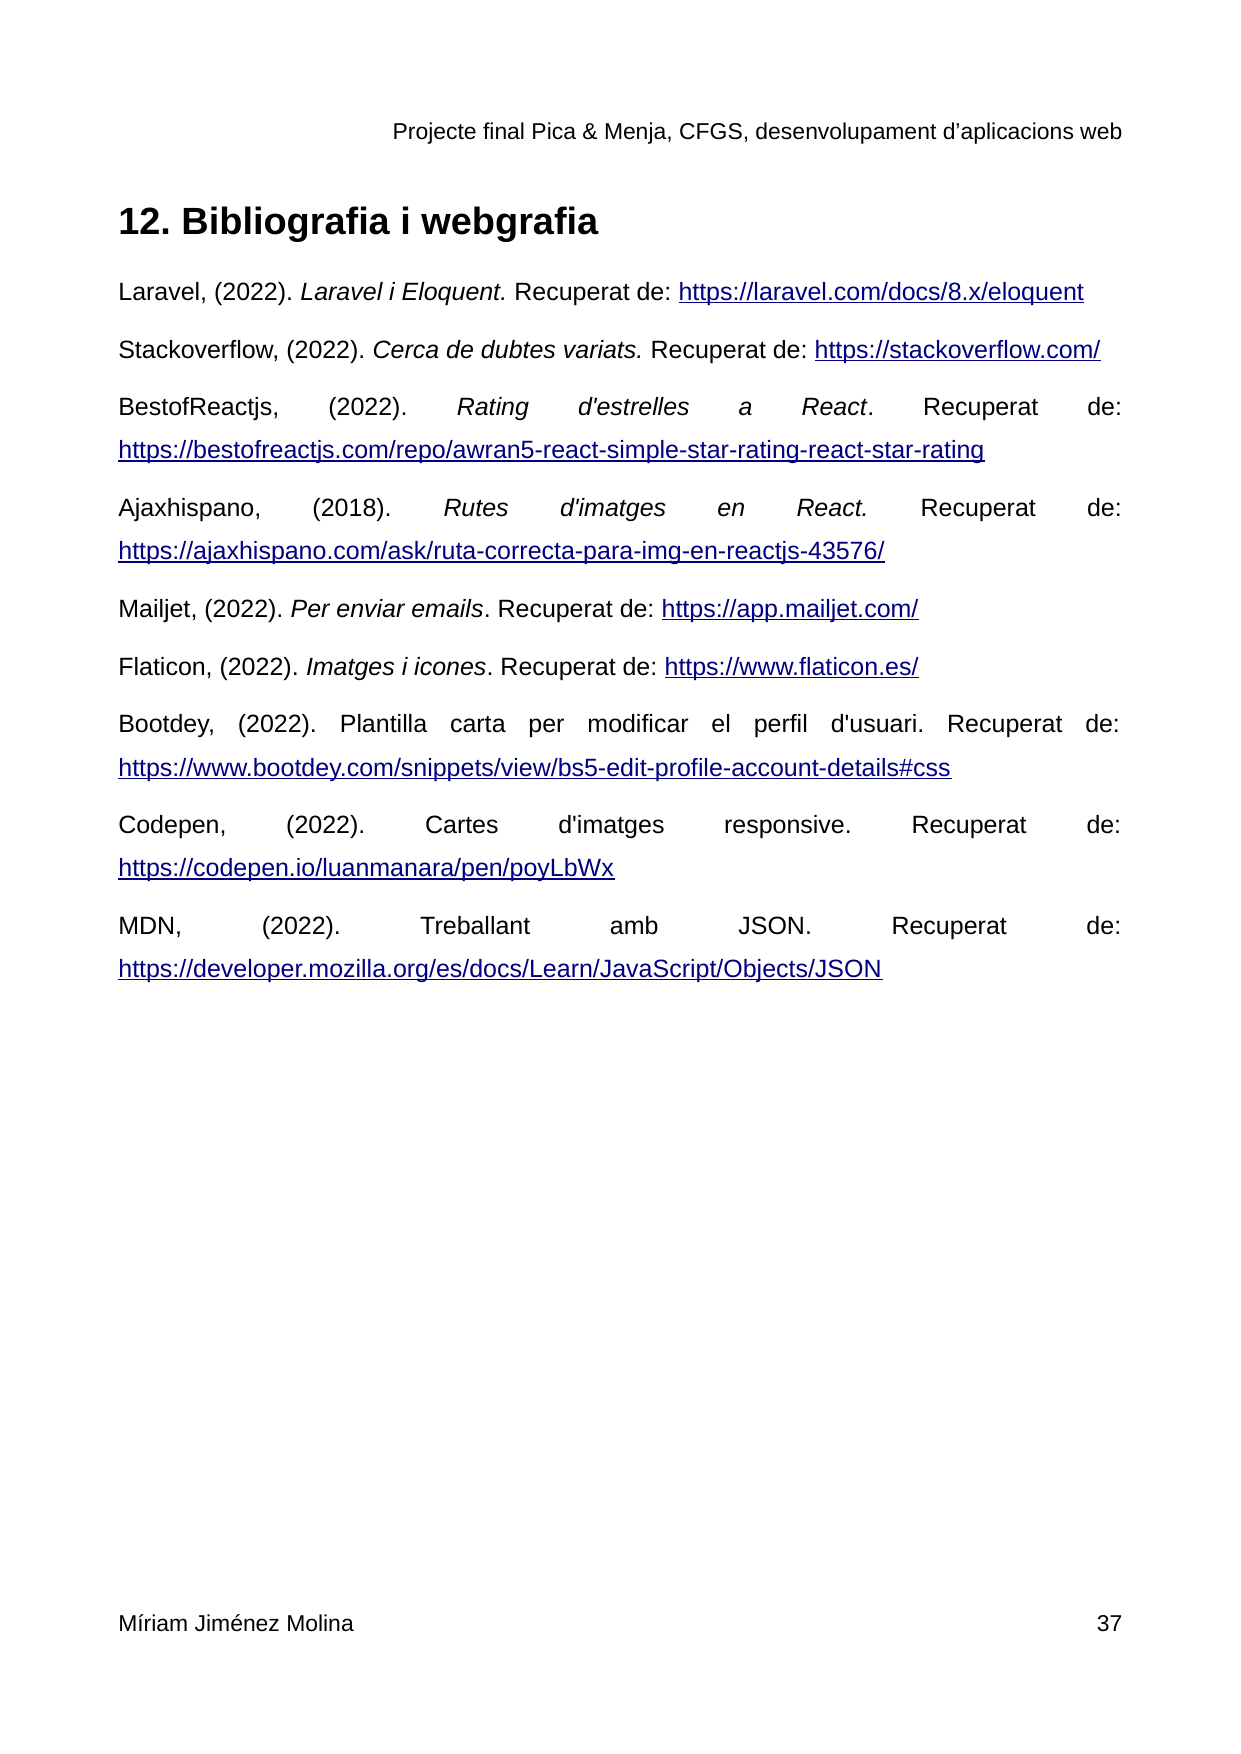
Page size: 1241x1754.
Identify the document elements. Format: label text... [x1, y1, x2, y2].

text MDN, (2022). Treballant amb JSON. Recuperat de: https://developer.mozilla.org/es/docs/Learn/JavaScript/Objects/JSON [118, 911, 1122, 983]
text Ajaxhispano, (2018). Rutes d'imatges en React. Recuperat de: https://ajaxhispano.com/ask/ruta-correcta-para-img-en-reactjs-43576/ [118, 493, 1122, 565]
text Codepen, (2022). Cartes d'imatges responsive. Recuperat de: https://codepen.io/luanmanara/pen/poyLbWx [118, 810, 1122, 882]
text Laravel, (2022). Laravel i Eloquent. Recuperat de: https://laravel.com/docs/8.x/eloquent [118, 277, 1122, 306]
text BestofReactjs, (2022). Rating d'estrelles a React. Recuperat de: https://bestofreactjs.com/repo/awran5-react-simple-star-rating-react-star-rating [118, 392, 1122, 464]
text Mailjet, (2022). Per enviar emails. Recuperat de: https://app.mailjet.com/ [118, 594, 1122, 623]
text Bootdey, (2022). Plantilla carta per modificar el perfil d'usuari. Recuperat de: https://www.bootdey.com/snippets/view/bs5-edit-profile-account-details#css [118, 709, 1122, 781]
text Stackoverflow, (2022). Cerca de dubtes variats. Recuperat de: https://stackoverflow.com/ [118, 334, 1122, 363]
subtitle 12. Bibliografia i webgrafia [118, 199, 1122, 243]
text Flaticon, (2022). Imatges i icones. Recuperat de: https://www.flaticon.es/ [118, 652, 1122, 680]
